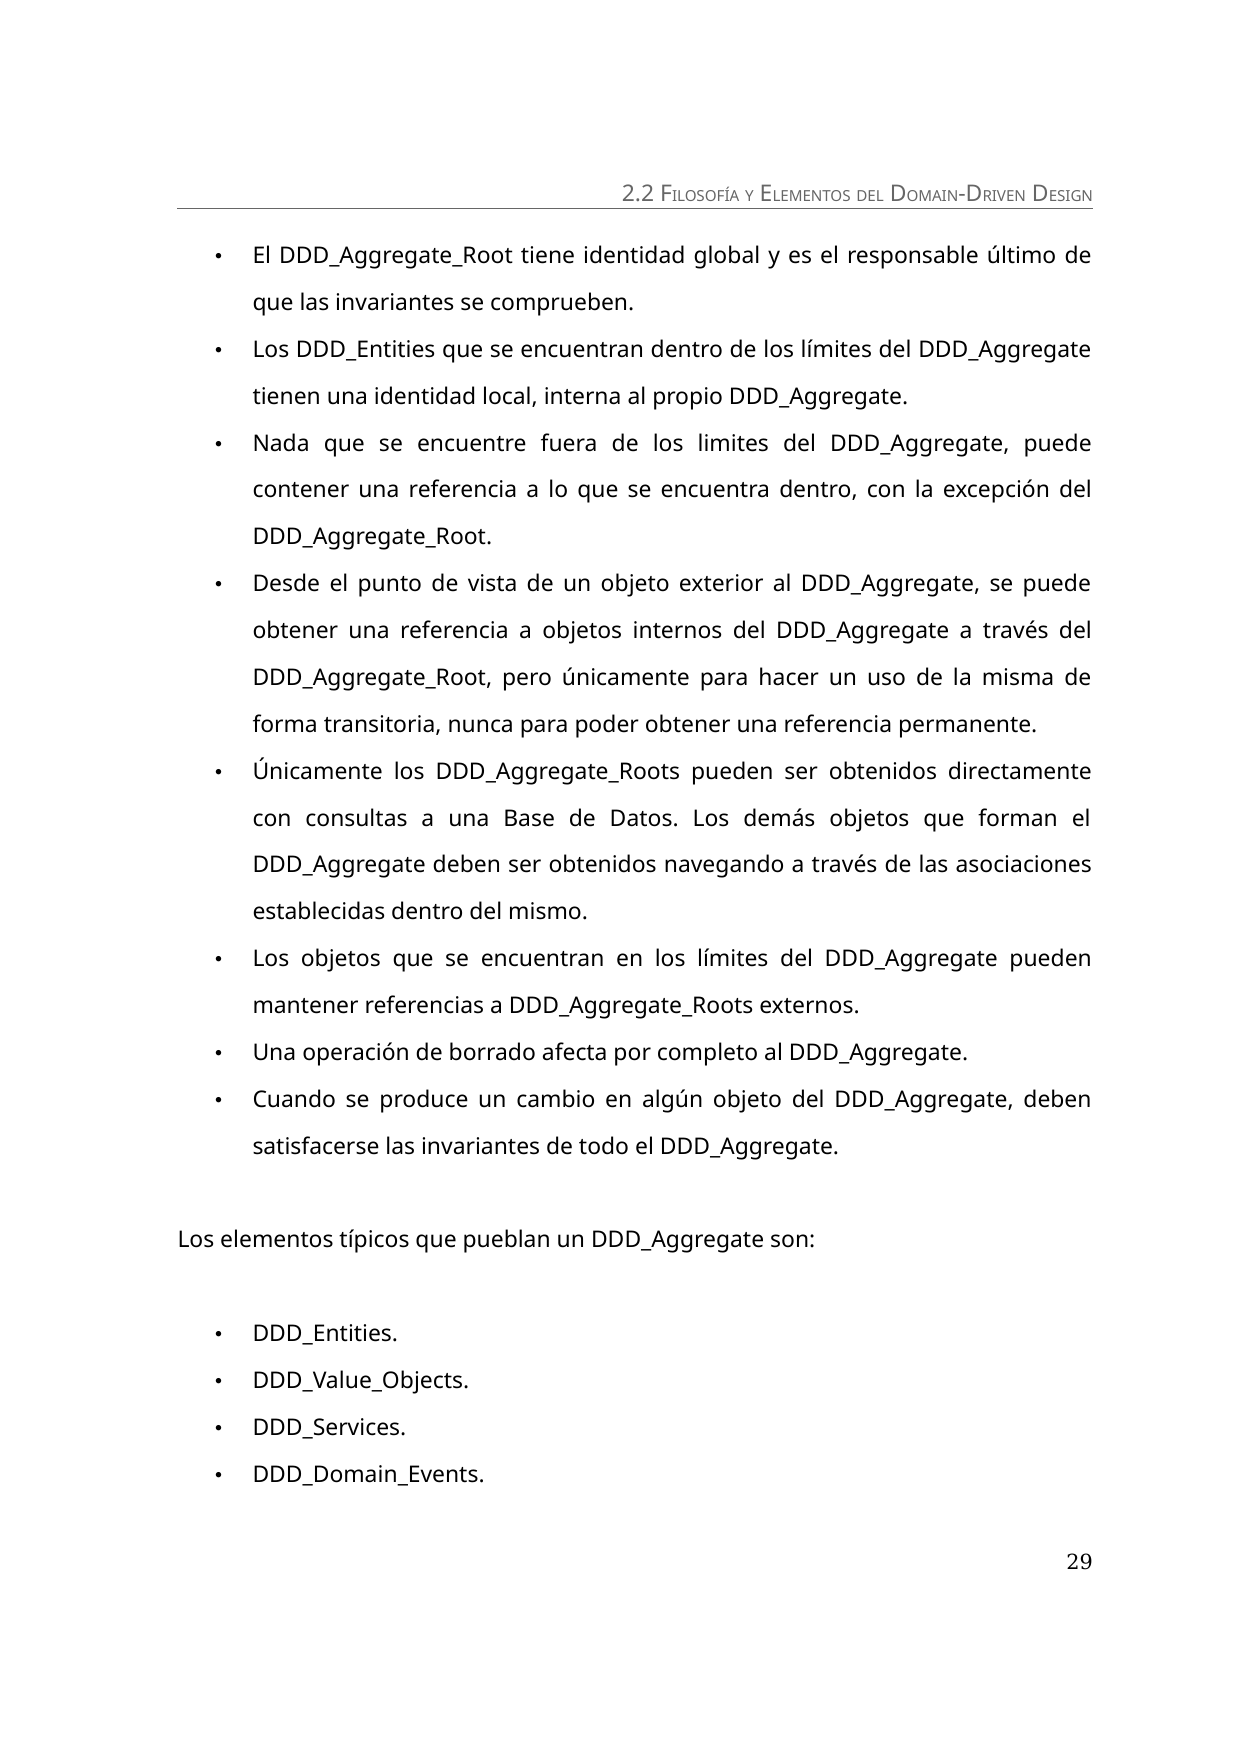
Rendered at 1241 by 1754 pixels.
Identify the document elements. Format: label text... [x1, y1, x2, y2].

list El DDD_Aggregate_Root tiene identidad global y es el responsable último de que las invariantes se comprueben. [215, 239, 1093, 317]
list Los DDD_Entities que se encuentran dentro de los límites del DDD_Aggregate tienen una identidad local, interna al propio DDD_Aggregate. [215, 333, 1093, 411]
list Únicamente los DDD_Aggregate_Roots pueden ser obtenidos directamente con consultas a una Base de Datos. Los demás objetos que forman el DDD_Aggregate deben ser obtenidos navegando a través de las asociaciones establecidas dentro del mismo. [215, 754, 1093, 926]
list DDD_Value_Objects. [215, 1364, 1093, 1395]
list Una operación de borrado afecta por completo al DDD_Aggregate. [215, 1036, 1093, 1067]
list DDD_Domain_Events. [215, 1458, 1093, 1489]
list Los objetos que se encuentran en los límites del DDD_Aggregate pueden mantener referencias a DDD_Aggregate_Roots externos. [215, 942, 1093, 1020]
text Los elementos típicos que pueblan un DDD_Aggregate son: [177, 1223, 1093, 1254]
list Desde el punto de vista de un objeto exterior al DDD_Aggregate, se puede obtener una referencia a objetos internos del DDD_Aggregate a través del DDD_Aggregate_Root, pero únicamente para hacer un uso de la misma de forma transitoria, nunca para poder obtener una referencia permanente. [215, 567, 1093, 739]
list Cuando se produce un cambio en algún objeto del DDD_Aggregate, deben satisfacerse las invariantes de todo el DDD_Aggregate. [215, 1083, 1093, 1161]
list DDD_Services. [215, 1411, 1093, 1442]
list DDD_Entities. [215, 1317, 1093, 1348]
list Nada que se encuentre fuera de los limites del DDD_Aggregate, puede contener una referencia a lo que se encuentra dentro, con la excepción del DDD_Aggregate_Root. [215, 426, 1093, 551]
